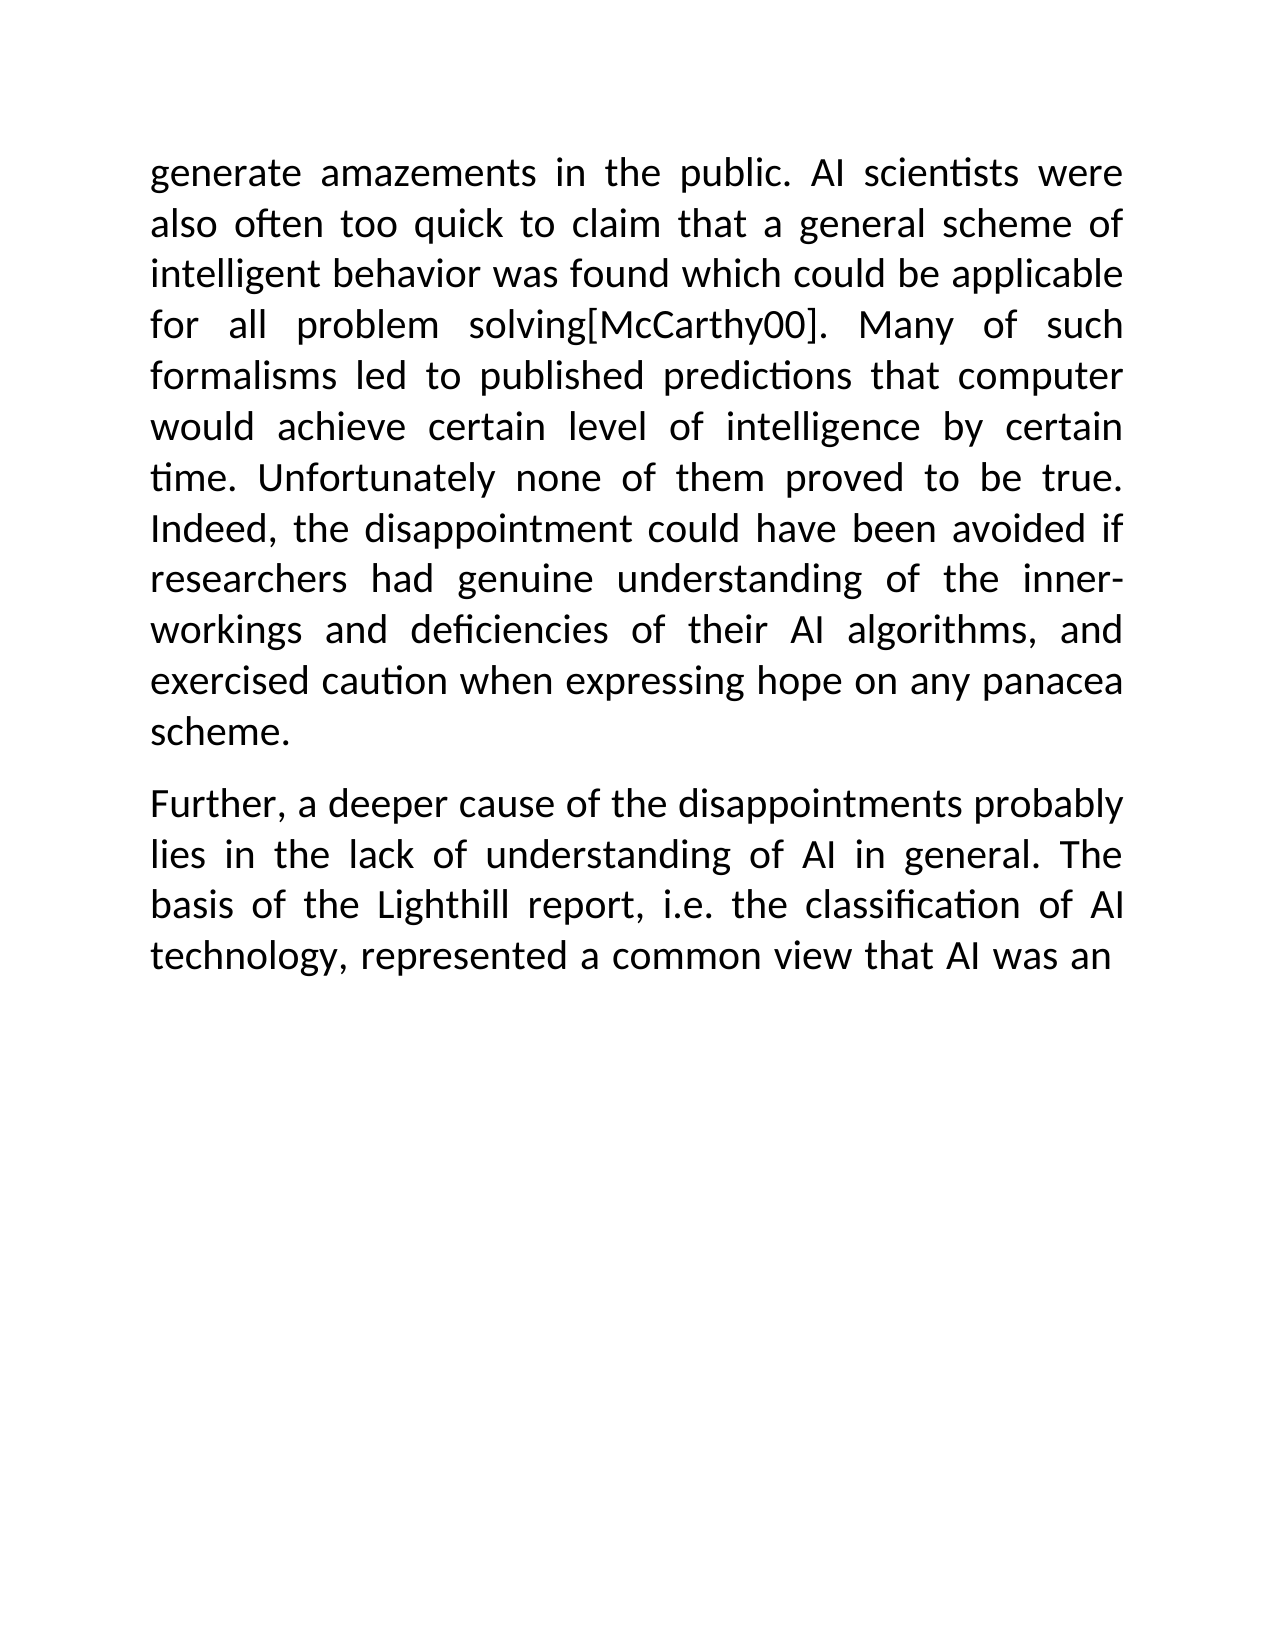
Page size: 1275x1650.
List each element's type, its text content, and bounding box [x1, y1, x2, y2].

text Further, a deeper cause of the disappointments probably lies in the lack of understanding of AI in general. The basis of the Lighthill report, i.e. the classification of AI technology, represented a common view that AI was an [150, 777, 1125, 980]
text generate amazements in the public. AI scientists were also often too quick to claim that a general scheme of intelligent behavior was found which could be applicable for all problem solving[McCarthy00]. Many of such formalisms led to published predictions that computer would achieve certain level of intelligence by certain time. Unfortunately none of them proved to be true. Indeed, the disappointment could have been avoided if researchers had genuine understanding of the inner-workings and deficiencies of their AI algorithms, and exercised caution when expressing hope on any panacea scheme. [150, 146, 1125, 756]
